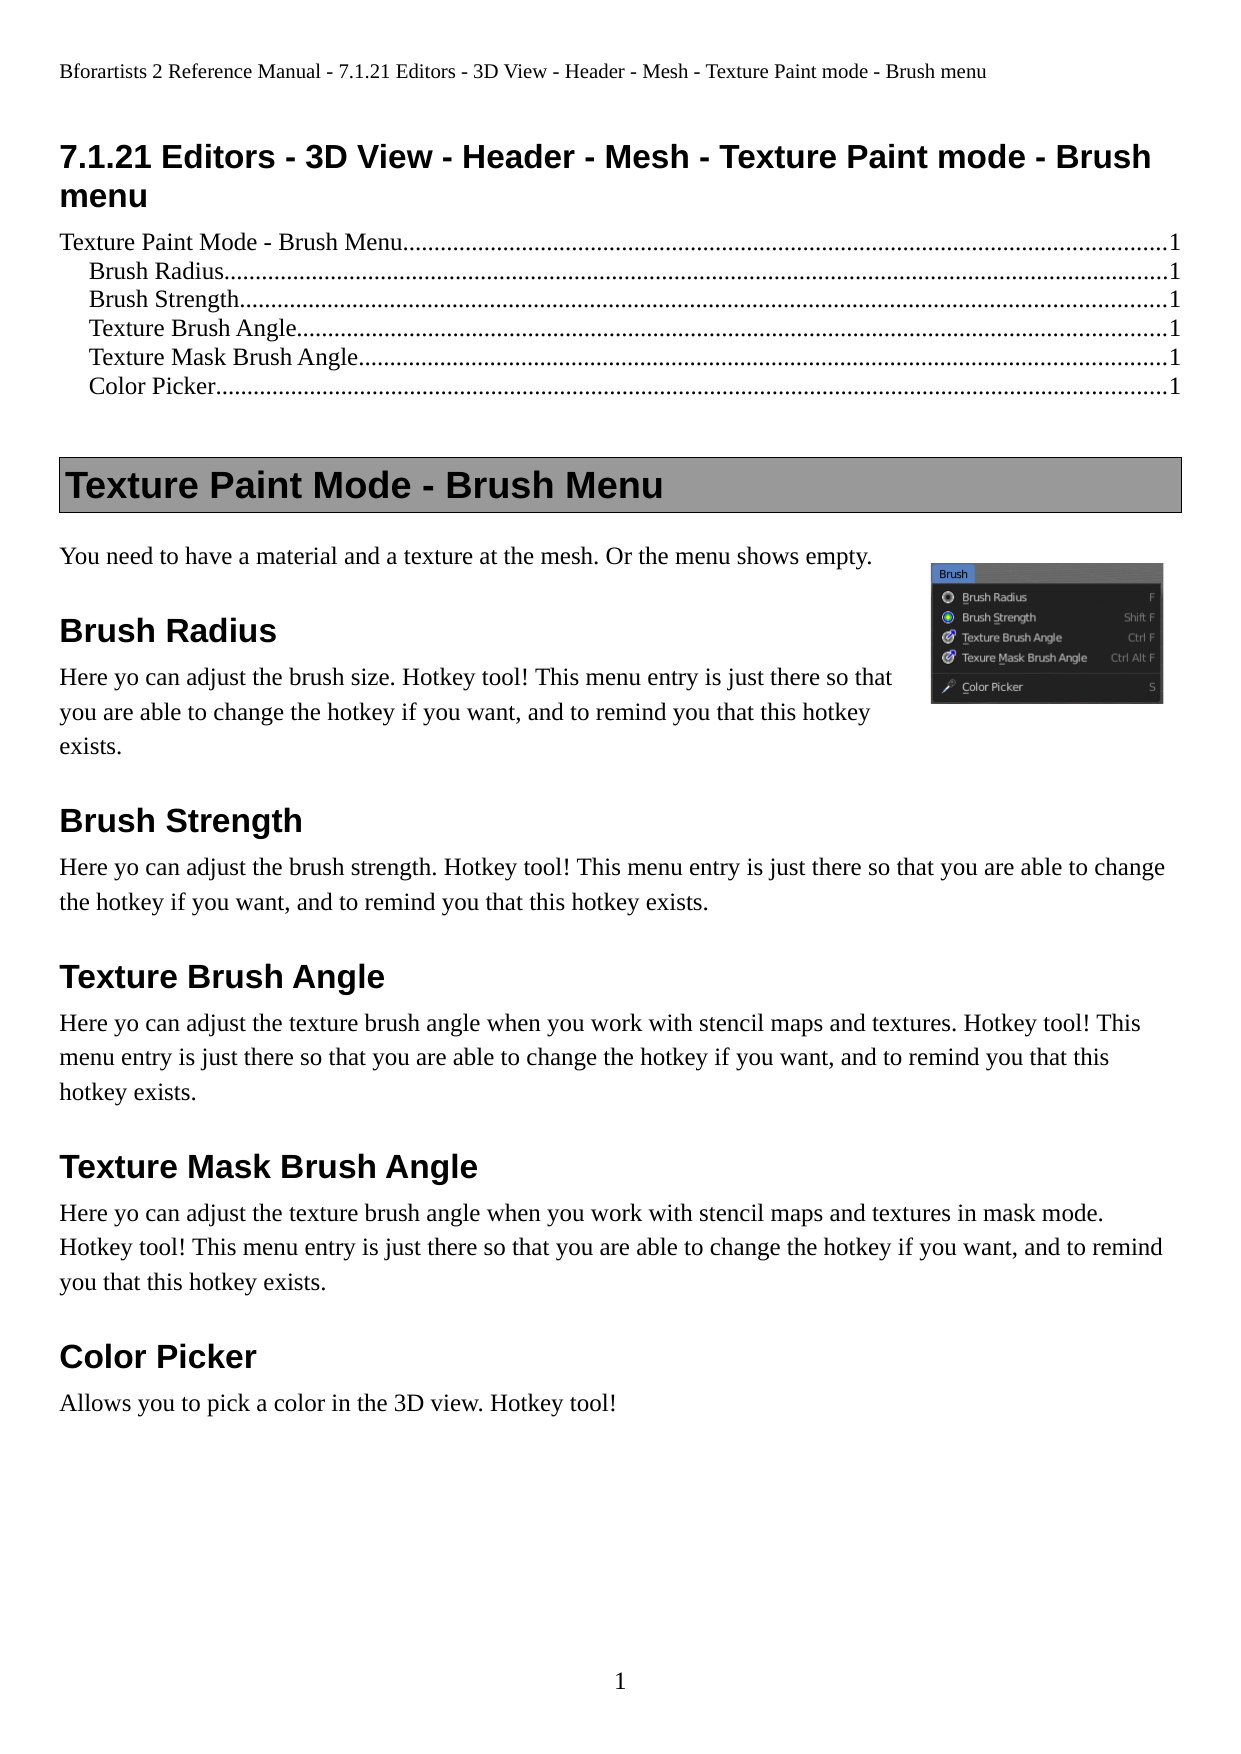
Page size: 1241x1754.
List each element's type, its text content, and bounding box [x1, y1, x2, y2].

subtitle Brush Strength [59, 801, 1181, 839]
subtitle [1164, 611, 1181, 649]
subtitle Texture Brush Angle [59, 956, 1181, 995]
text You need to have a material and a texture at the mesh. Or the menu shows empty. [59, 541, 1181, 570]
subtitle Brush Radius [59, 611, 930, 649]
picture [930, 563, 1164, 704]
subtitle 7.1.21 Editors - 3D View - Header - Mesh - Texture Paint mode - Brush menu [59, 138, 1181, 214]
text Brush Radius 1 [88, 256, 1181, 284]
text Color Picker 1 [88, 371, 1181, 399]
text Texture Paint Mode - Brush Menu 1 [59, 227, 1181, 256]
text Texture Brush Angle 1 [88, 313, 1181, 342]
text Here yo can adjust the texture brush angle when you work with stencil maps and textures in mask mode. Hotkey tool! This menu entry is just there so that you are able to change the hotkey if you want, and to remind you that this hotkey exists. [59, 1198, 1181, 1295]
text Allows you to pick a color in the 3D view. Hotkey tool! [59, 1388, 1181, 1416]
text Here yo can adjust the texture brush angle when you work with stencil maps and textures. Hotkey tool! This menu entry is just there so that you are able to change the hotkey if you want, and to remind you that this hotkey exists. [59, 1008, 1181, 1105]
table_header Texture Paint Mode - Brush Menu [60, 458, 1181, 512]
text Texture Mask Brush Angle 1 [88, 342, 1181, 371]
text Here yo can adjust the brush size. Hotkey tool! This menu entry is just there so that you are able to change the hotkey if you want, and to remind you that this hotkey exists. [59, 662, 1181, 760]
subtitle Color Picker [59, 1336, 1181, 1375]
text Brush Strength 1 [88, 284, 1181, 313]
subtitle Texture Mask Brush Angle [59, 1146, 1181, 1185]
text Here yo can adjust the brush strength. Hotkey tool! This menu entry is just there so that you are able to change the hotkey if you want, and to remind you that this hotkey exists. [59, 852, 1181, 915]
